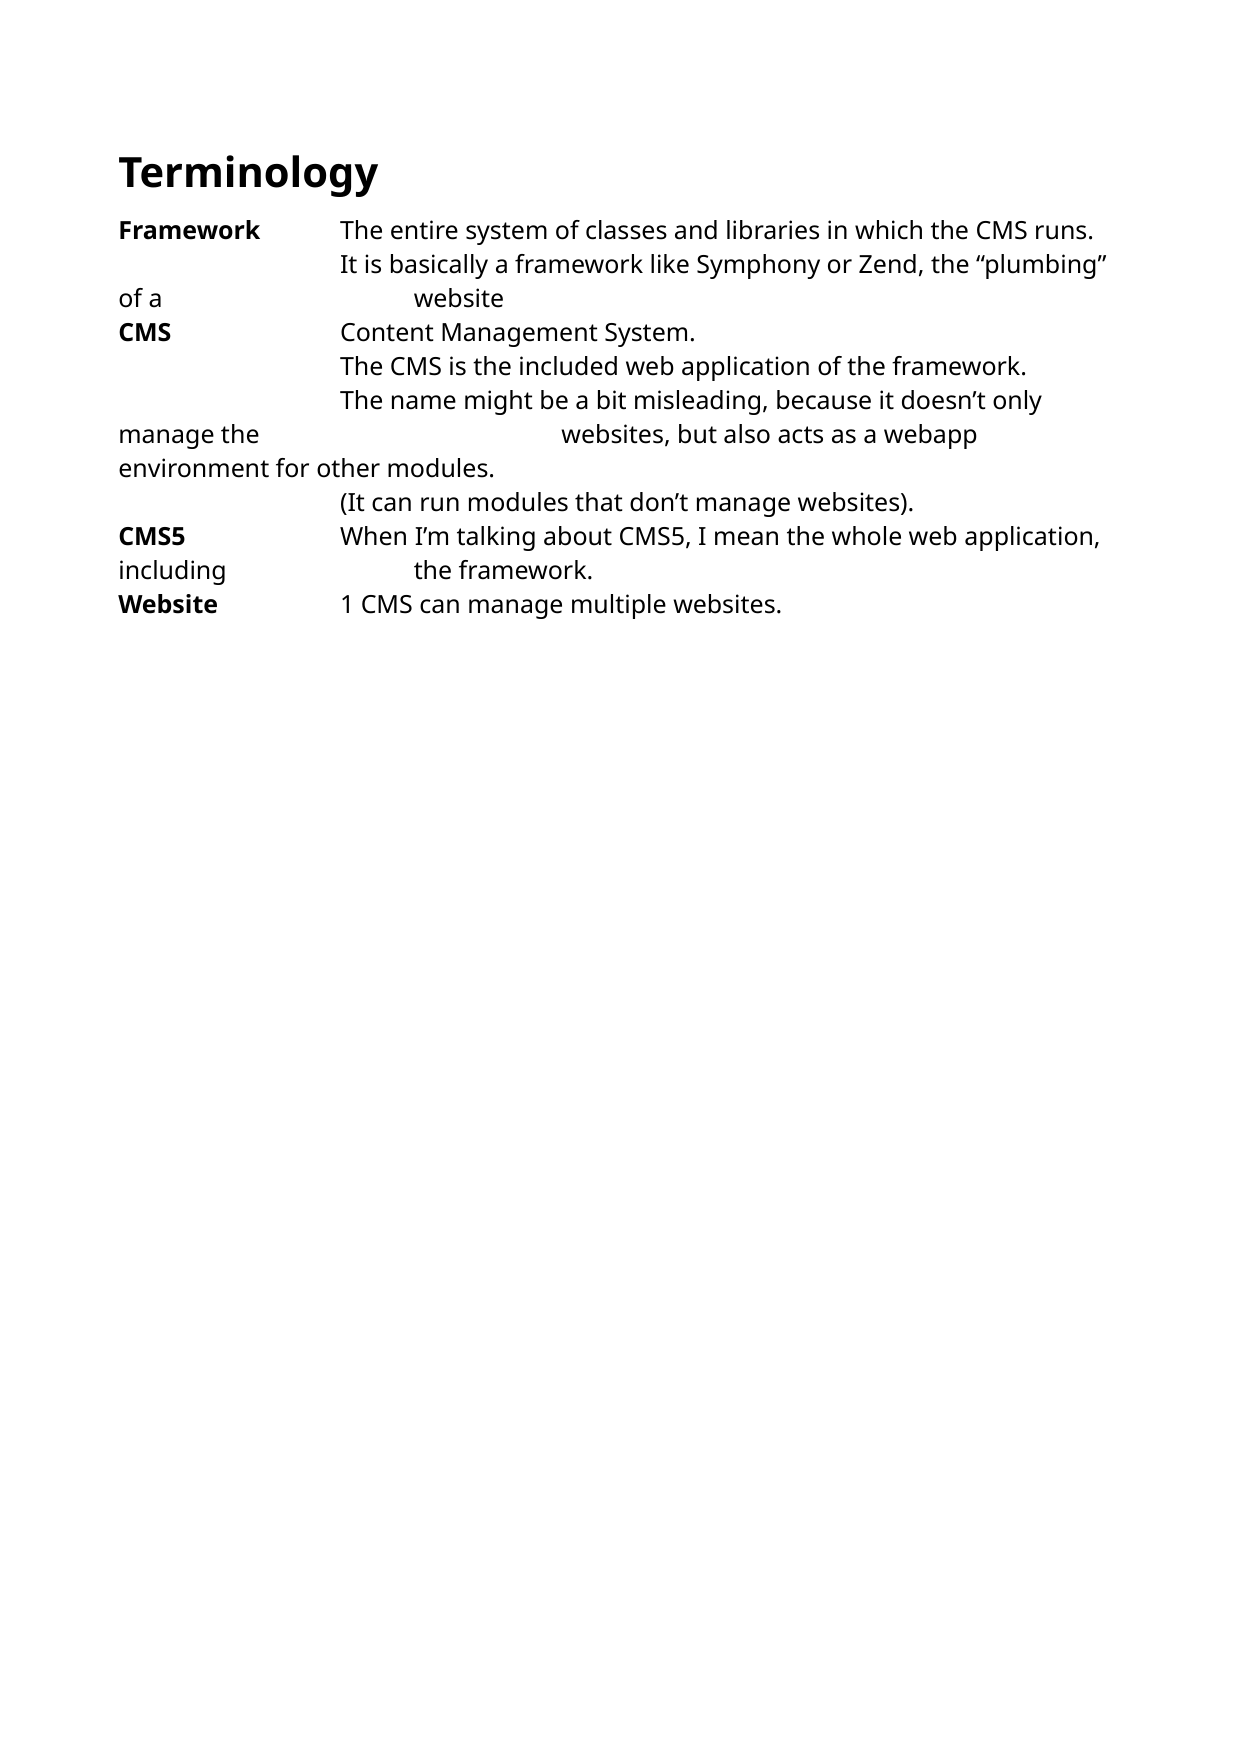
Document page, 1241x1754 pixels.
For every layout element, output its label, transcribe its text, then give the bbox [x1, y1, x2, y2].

text Website 1 CMS can manage multiple websites. [118, 587, 1122, 621]
subtitle Terminology [118, 143, 1122, 200]
text Framework The entire system of classes and libraries in which the CMS runs. [118, 212, 1122, 246]
text It is basically a framework like Symphony or Zend, the “plumbing” of a website [118, 246, 1122, 314]
text CMS5 When I’m talking about CMS5, I mean the whole web application, including the framework. [118, 519, 1122, 587]
text CMS Content Management System. The CMS is the included web application of the framework. The name might be a bit misleading, because it doesn’t only manage the websites, but also acts as a webapp environment for other modules. (It can run modules that don’t manage websites). [118, 314, 1122, 519]
